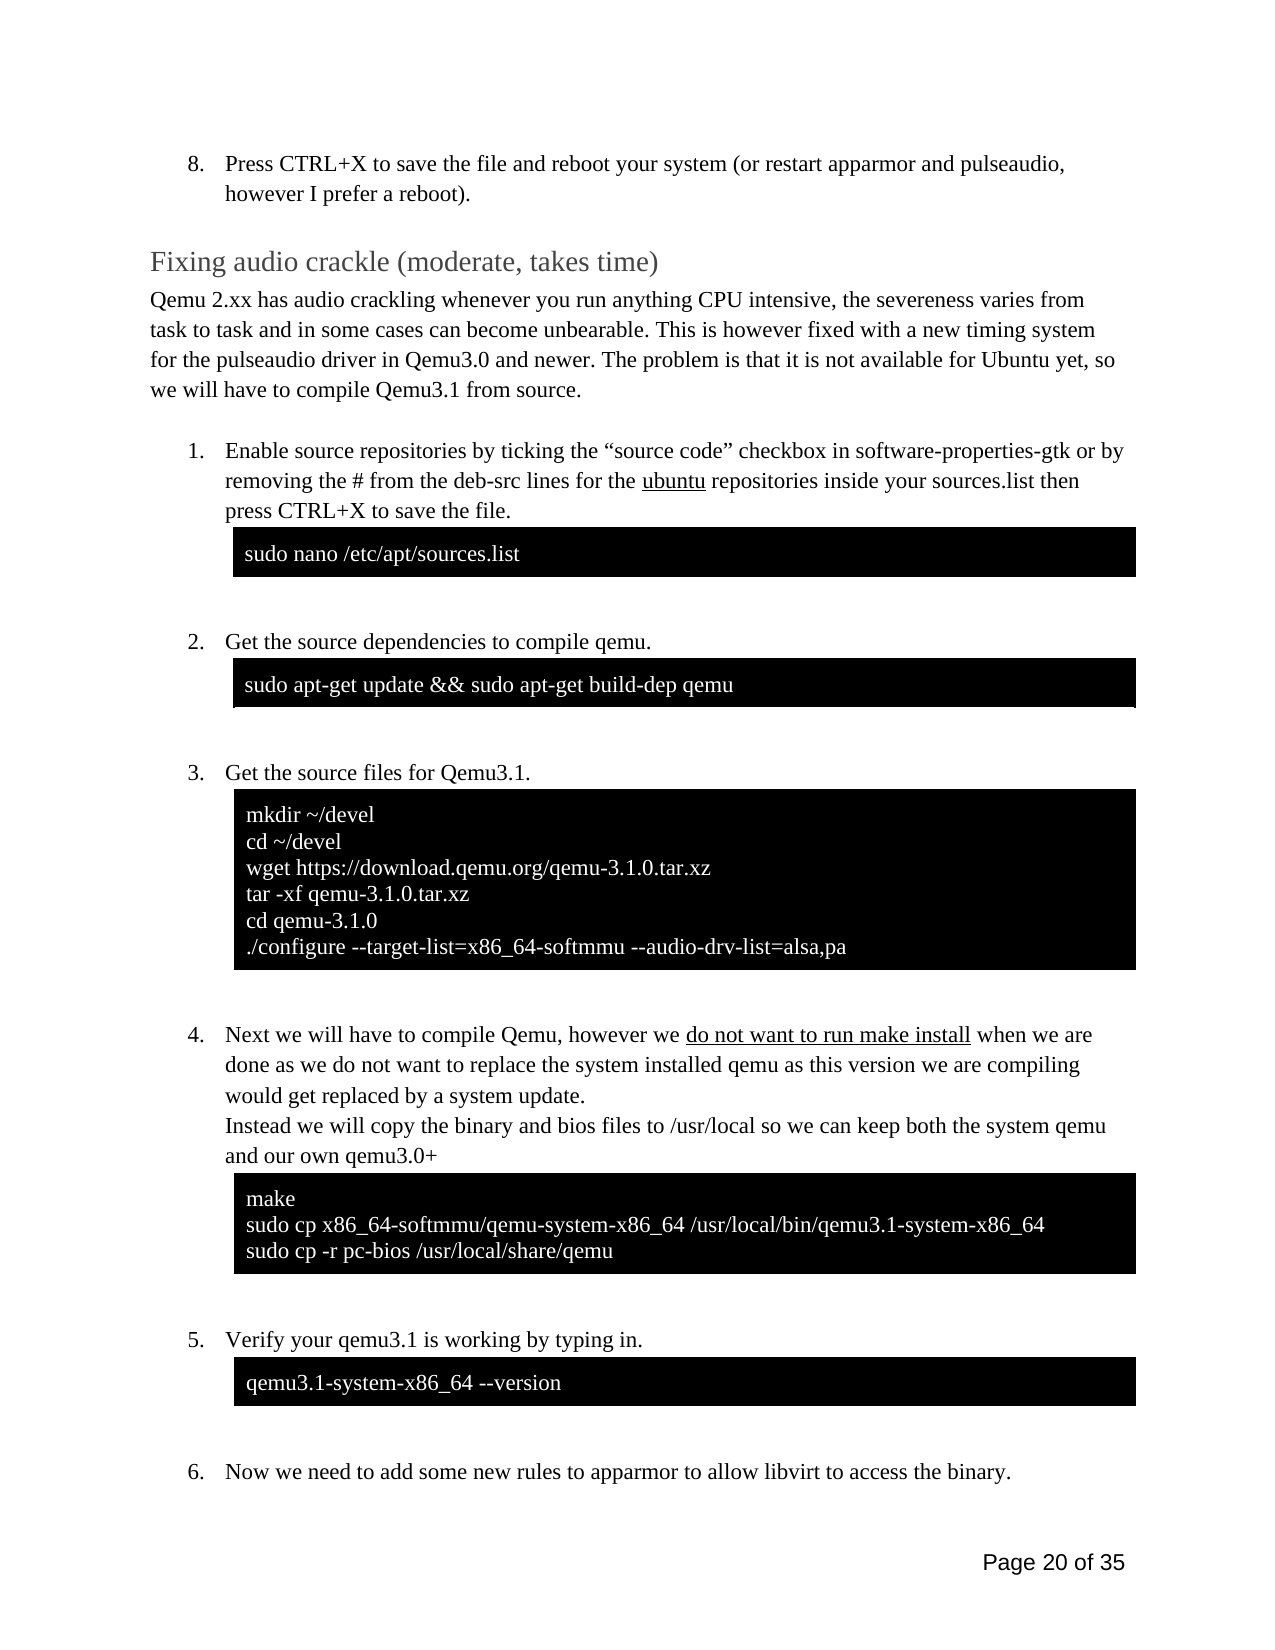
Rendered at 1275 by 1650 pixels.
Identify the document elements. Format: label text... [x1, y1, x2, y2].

table_header mkdir ~/devel cd ~/devel wget https://download.qemu.org/qemu-3.1.0.tar.xz tar -xf qemu-3.1.0.tar.xz cd qemu-3.1.0 ./configure --target-list=x86_64-softmmu --audio-drv-list=alsa,pa [236, 791, 1134, 970]
list Now we need to add some new rules to apparmor to allow libvirt to access the binary. [187, 1458, 1125, 1484]
list Get the source files for Qemu3.1. [187, 759, 1125, 785]
table_cell [235, 710, 1134, 757]
list Next we will have to compile Qemu, however we do not want to run make install when we are done as we do not want to replace the system installed qemu as this version we are compiling would get replaced by a system update. Instead we will copy the binary and bios files to /usr/local so we can keep both the system qemu and our own qemu3.0+ [187, 1021, 1125, 1168]
table_cell [236, 972, 1134, 1019]
subtitle Fixing audio crackle (moderate, takes time) [150, 244, 1125, 277]
table_header make sudo cp x86_64-softmmu/qemu-system-x86_64 /usr/local/bin/qemu3.1-system-x86_64 sudo cp -r pc-bios /usr/local/share/qemu [236, 1175, 1134, 1274]
list Enable source repositories by ticking the “source code” checkbox in software-properties-gtk or by removing the # from the deb-src lines for the ubuntu repositories inside your sources.list then press CTRL+X to save the file. [187, 437, 1125, 523]
list Verify your qemu3.1 is working by typing in. [187, 1326, 1125, 1353]
table_cell [236, 1276, 1134, 1324]
list Press CTRL+X to save the file and reboot your system (or restart apparmor and pulseaudio, however I prefer a reboot). [187, 150, 1125, 207]
table_header sudo nano /etc/apt/sources.list [235, 529, 1134, 577]
table_header qemu3.1-system-x86_64 --version [236, 1359, 1134, 1406]
table_header sudo apt-get update && sudo apt-get build-dep qemu [235, 660, 1134, 707]
table_cell [235, 579, 1134, 626]
table_cell [236, 1408, 1134, 1456]
list Get the source dependencies to compile qemu. [187, 628, 1125, 654]
text Qemu 2.xx has audio crackling whenever you run anything CPU intensive, the severeness varies from task to task and in some cases can become unbearable. This is however fixed with a new timing system for the pulseaudio driver in Qemu3.0 and newer. The problem is that it is not available for Ubuntu yet, so we will have to compile Qemu3.1 from source. [150, 286, 1125, 433]
